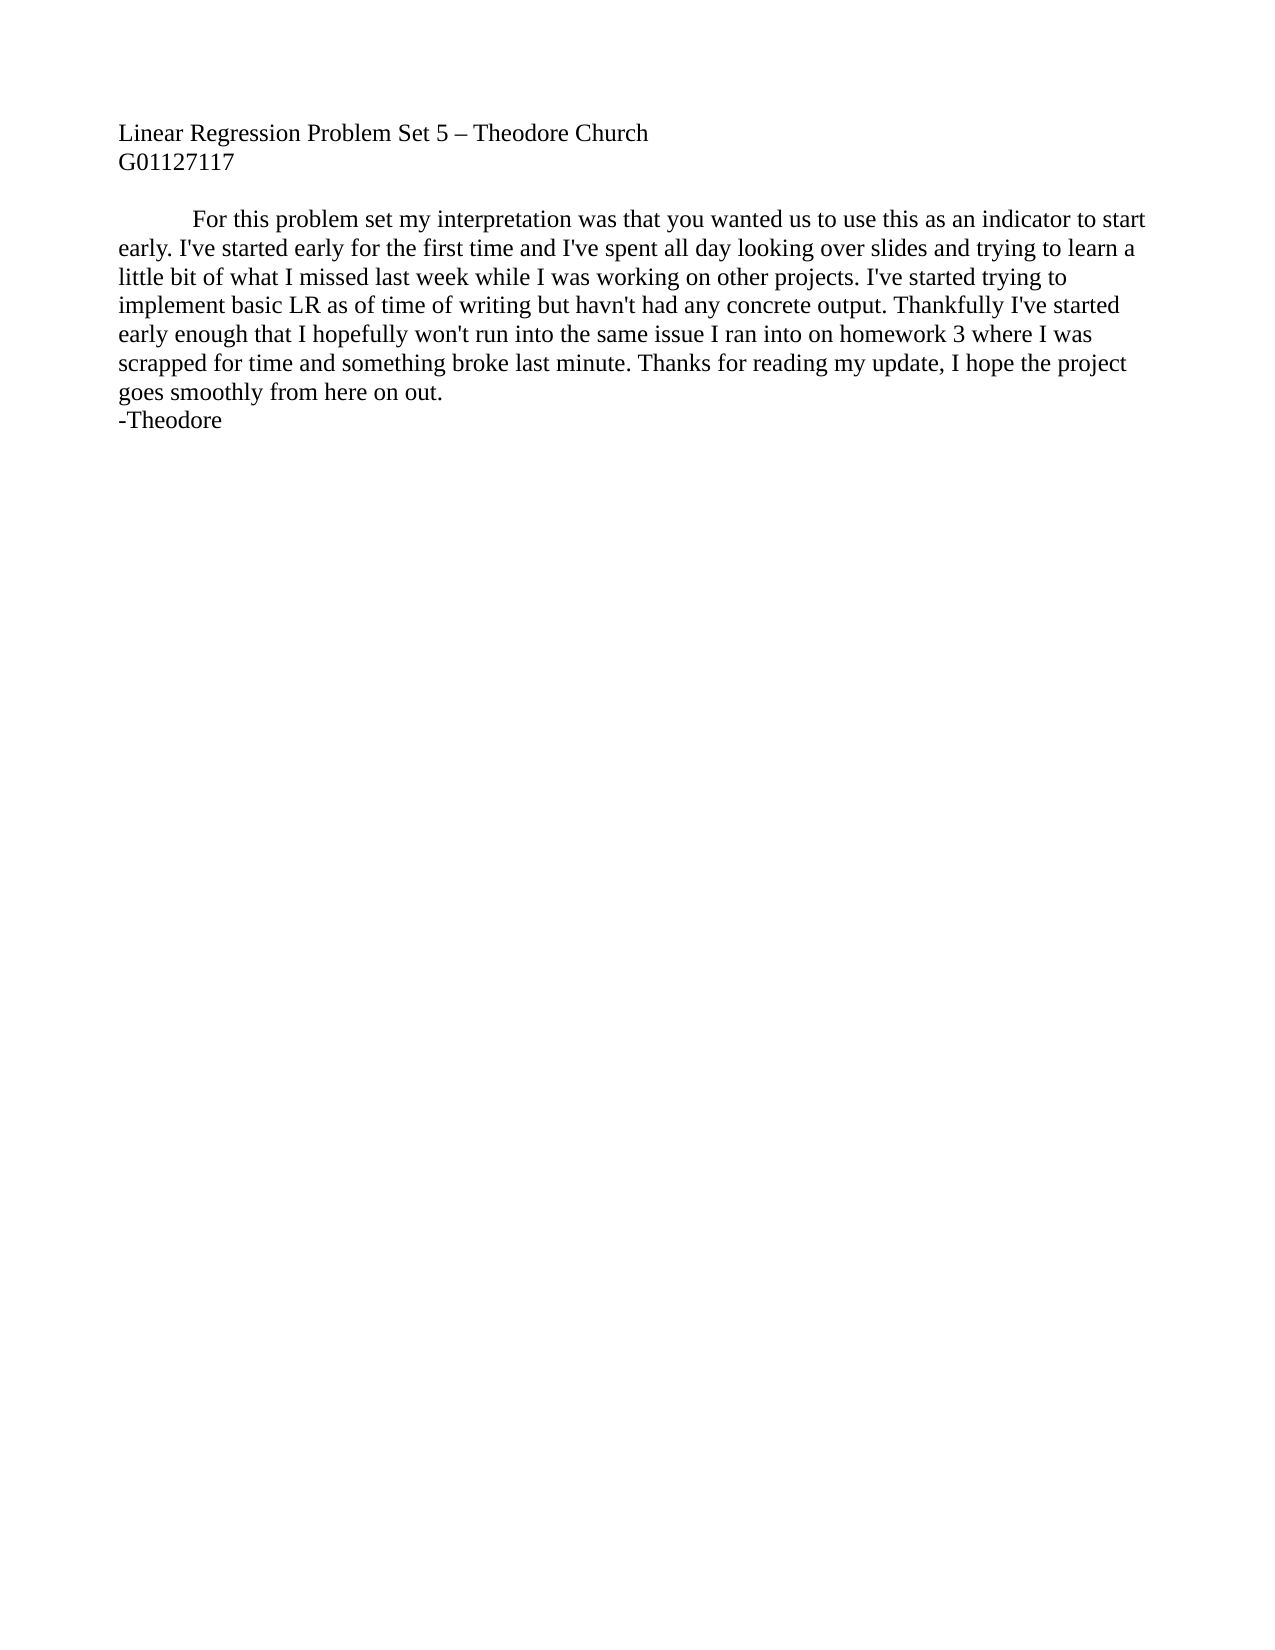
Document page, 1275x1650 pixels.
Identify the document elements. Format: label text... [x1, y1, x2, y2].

text For this problem set my interpretation was that you wanted us to use this as an indicator to start early. I've started early for the first time and I've spent all day looking over slides and trying to learn a little bit of what I missed last week while I was working on other projects. I've started trying to implement basic LR as of time of writing but havn't had any concrete output. Thankfully I've started early enough that I hopefully won't run into the same issue I ran into on homework 3 where I was scrapped for time and something broke last minute. Thanks for reading my update, I hope the project goes smoothly from here on out. [118, 204, 1157, 406]
text Linear Regression Problem Set 5 – Theodore Church [118, 118, 1157, 147]
text -Theodore [118, 406, 1157, 434]
text G01127117 [118, 147, 1157, 176]
